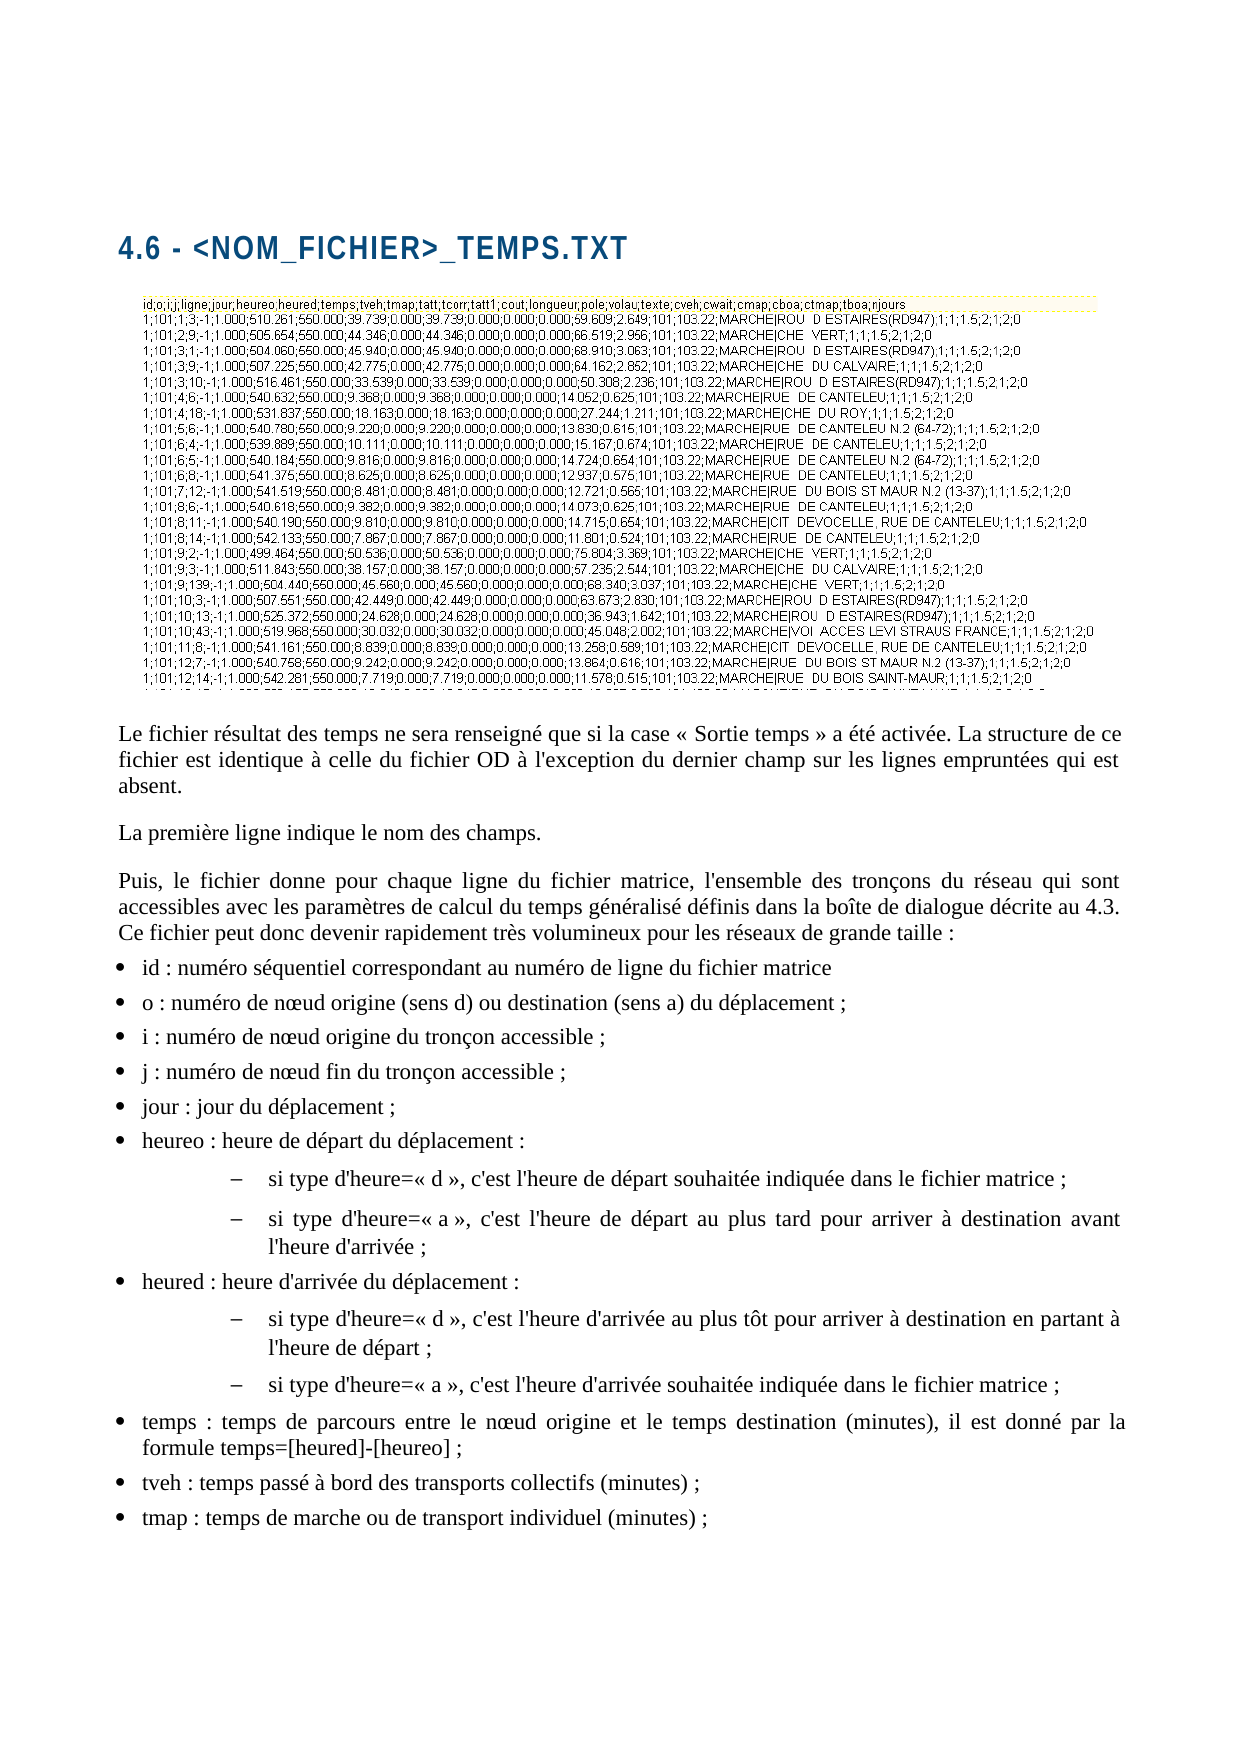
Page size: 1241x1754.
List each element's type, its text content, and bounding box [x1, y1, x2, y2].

list id : numéro séquentiel correspondant au numéro de ligne du fichier matrice [116, 954, 1127, 980]
list heured : heure d'arrivée du déplacement : [116, 1268, 1127, 1294]
list si type d'heure=« a », c'est l'heure d'arrivée souhaitée indiquée dans le fichier matrice ; [231, 1368, 1122, 1399]
list i : numéro de nœud origine du tronçon accessible ; [116, 1023, 1127, 1050]
subtitle <NOM_FICHIER>_TEMPS.TXT [118, 228, 1122, 266]
list heureo : heure de départ du déplacement : [116, 1127, 1127, 1154]
list tmap : temps de marche ou de transport individuel (minutes) ; [116, 1504, 1127, 1530]
list o : numéro de nœud origine (sens d) ou destination (sens a) du déplacement ; [116, 989, 1127, 1015]
text La première ligne indique le nom des champs. [118, 819, 1122, 846]
list jour : jour du déplacement ; [116, 1093, 1127, 1119]
list j : numéro de nœud fin du tronçon accessible ; [116, 1058, 1127, 1084]
list si type d'heure=« a », c'est l'heure de départ au plus tard pour arriver à destination avant l'heure d'arrivée ; [231, 1202, 1122, 1259]
list si type d'heure=« d », c'est l'heure de départ souhaitée indiquée dans le fichier matrice ; [231, 1162, 1122, 1193]
list tveh : temps passé à bord des transports collectifs (minutes) ; [116, 1469, 1127, 1495]
list si type d'heure=« d », c'est l'heure d'arrivée au plus tôt pour arriver à destination en partant à l'heure de départ ; [231, 1302, 1122, 1360]
text Puis, le fichier donne pour chaque ligne du fichier matrice, l'ensemble des tronçons du réseau qui sont accessibles avec les paramètres de calcul du temps généralisé définis dans la boîte de dialogue décrite au 4.3. Ce fichier peut donc devenir rapidement très volumineux pour les réseaux de grande taille : [118, 867, 1122, 946]
list temps : temps de parcours entre le nœud origine et le temps destination (minutes), il est donné par la formule temps=[heured]-[heureo] ; [116, 1408, 1127, 1461]
text Le fichier résultat des temps ne sera renseigné que si la case « Sortie temps » a été activée. La structure de ce fichier est identique à celle du fichier OD à l'exception du dernier champ sur les lignes empruntées qui est absent. [118, 719, 1122, 799]
picture [134, 296, 1098, 690]
